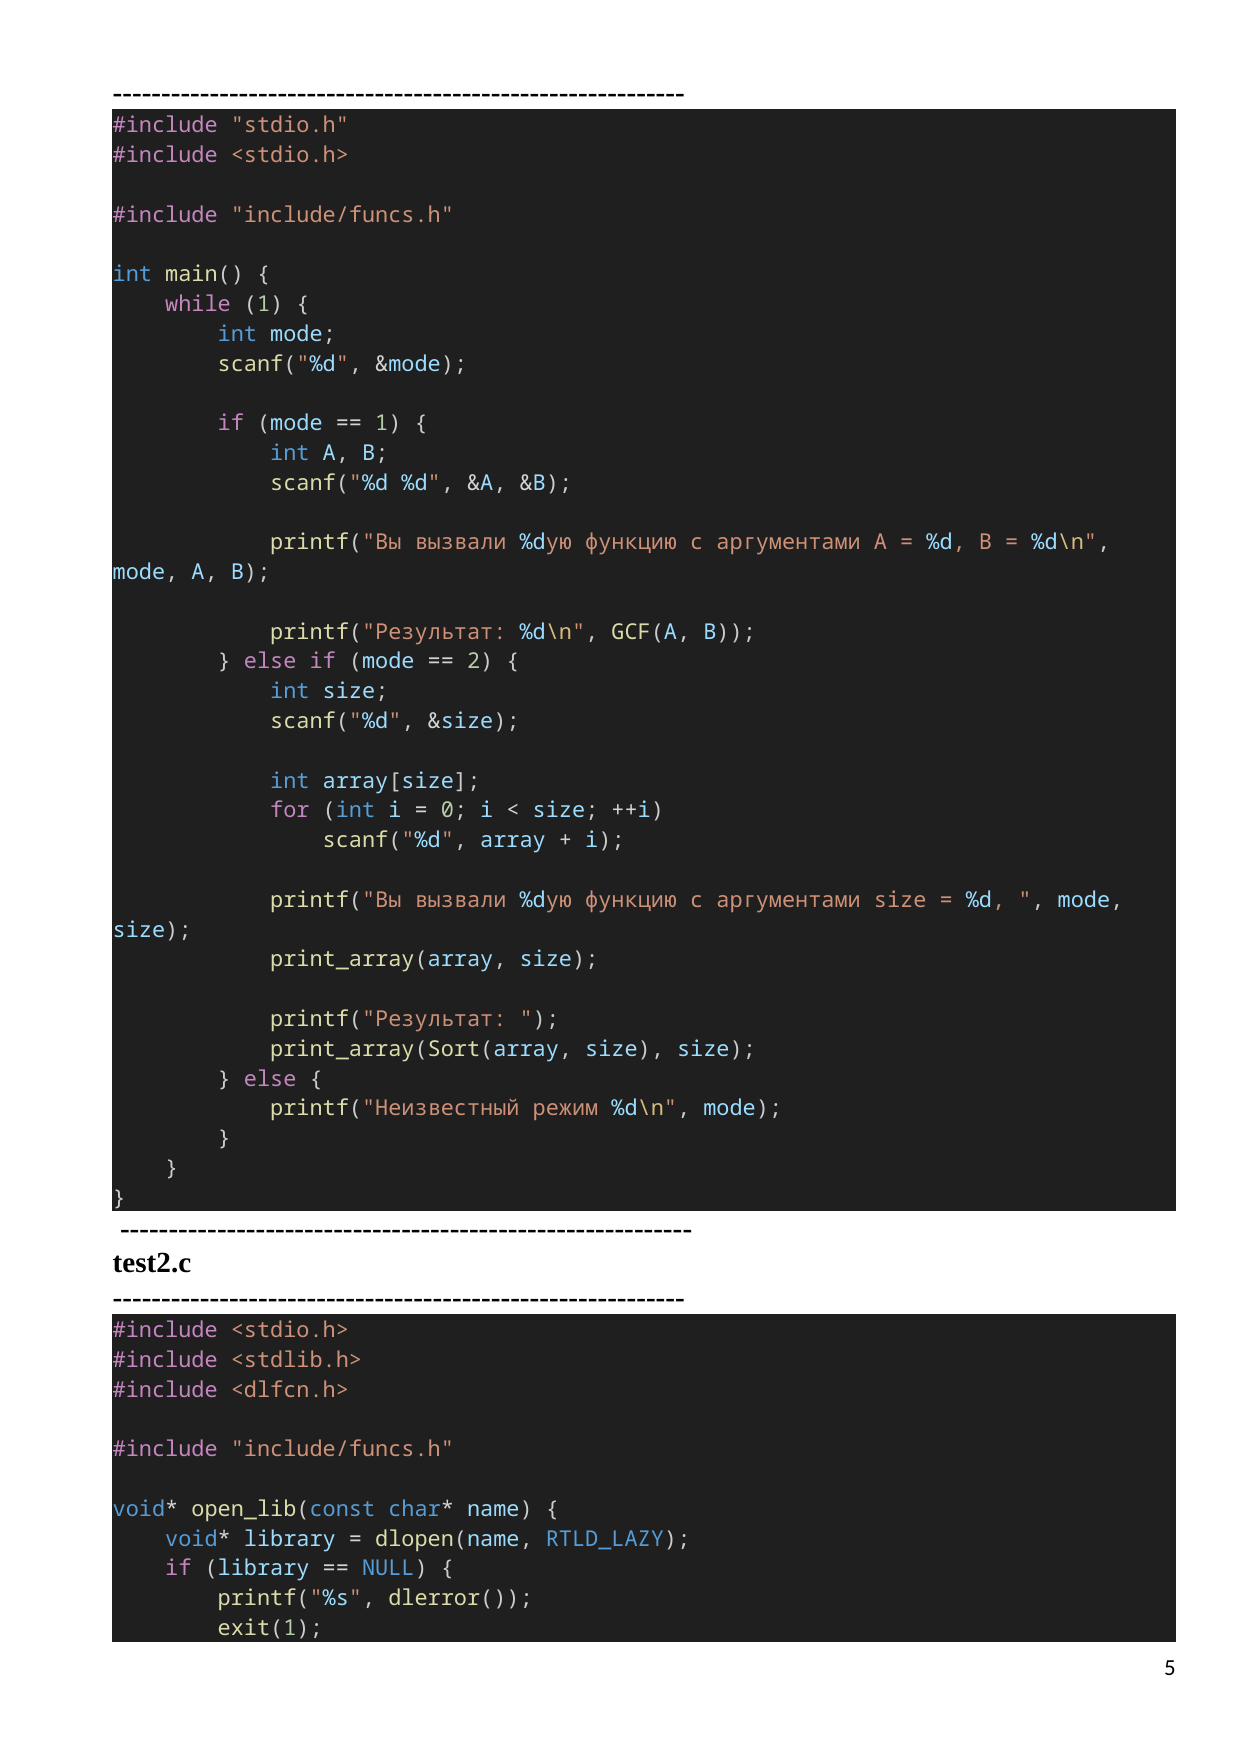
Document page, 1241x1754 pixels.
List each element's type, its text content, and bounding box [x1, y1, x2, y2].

text print_array(array, size); [112, 943, 1176, 973]
text #include "include/funcs.h" [112, 1433, 1176, 1463]
text int size; [112, 675, 1176, 705]
text if (library == NULL) { [112, 1552, 1176, 1582]
text #include <stdio.h> [112, 1314, 1176, 1344]
text if (mode == 1) { [112, 407, 1176, 437]
text #include <dlfcn.h> [112, 1373, 1176, 1403]
text int main() { [112, 258, 1176, 288]
text ----------------------------------------------------------- [112, 75, 1176, 108]
text scanf("%d %d", &A, &B); [112, 467, 1176, 496]
text printf("Результат: "); [112, 1003, 1176, 1033]
text printf("%s", dlerror()); [112, 1582, 1176, 1612]
text printf("Вы вызвали %dую функцию с аргументами A = %d, B = %d\n", mode, A, B); [112, 526, 1176, 586]
text scanf("%d", array + i); [112, 824, 1176, 854]
text printf("Результат: %d\n", GCF(A, B)); [112, 616, 1176, 645]
text } else { [112, 1062, 1176, 1092]
text void* open_lib(const char* name) { [112, 1493, 1176, 1522]
text test2.c [112, 1246, 1176, 1279]
text int array[size]; [112, 764, 1176, 794]
text scanf("%d", &mode); [112, 347, 1176, 377]
text exit(1); [112, 1612, 1176, 1642]
text } [112, 1182, 1176, 1211]
text for (int i = 0; i < size; ++i) [112, 794, 1176, 824]
text printf("Неизвестный режим %d\n", mode); [112, 1092, 1176, 1122]
text ----------------------------------------------------------- [112, 1211, 1176, 1245]
text #include "include/funcs.h" [112, 198, 1176, 228]
text ----------------------------------------------------------- [112, 1280, 1176, 1313]
text int A, B; [112, 437, 1176, 467]
text } else if (mode == 2) { [112, 645, 1176, 675]
text } [112, 1122, 1176, 1152]
text int mode; [112, 318, 1176, 347]
text #include <stdlib.h> [112, 1344, 1176, 1373]
text while (1) { [112, 288, 1176, 318]
text #include "stdio.h" [112, 109, 1176, 139]
text scanf("%d", &size); [112, 705, 1176, 735]
text print_array(Sort(array, size), size); [112, 1033, 1176, 1062]
text printf("Вы вызвали %dую функцию с аргументами size = %d, ", mode, size); [112, 884, 1176, 943]
text #include <stdio.h> [112, 139, 1176, 169]
text void* library = dlopen(name, RTLD_LAZY); [112, 1522, 1176, 1552]
text } [112, 1152, 1176, 1182]
